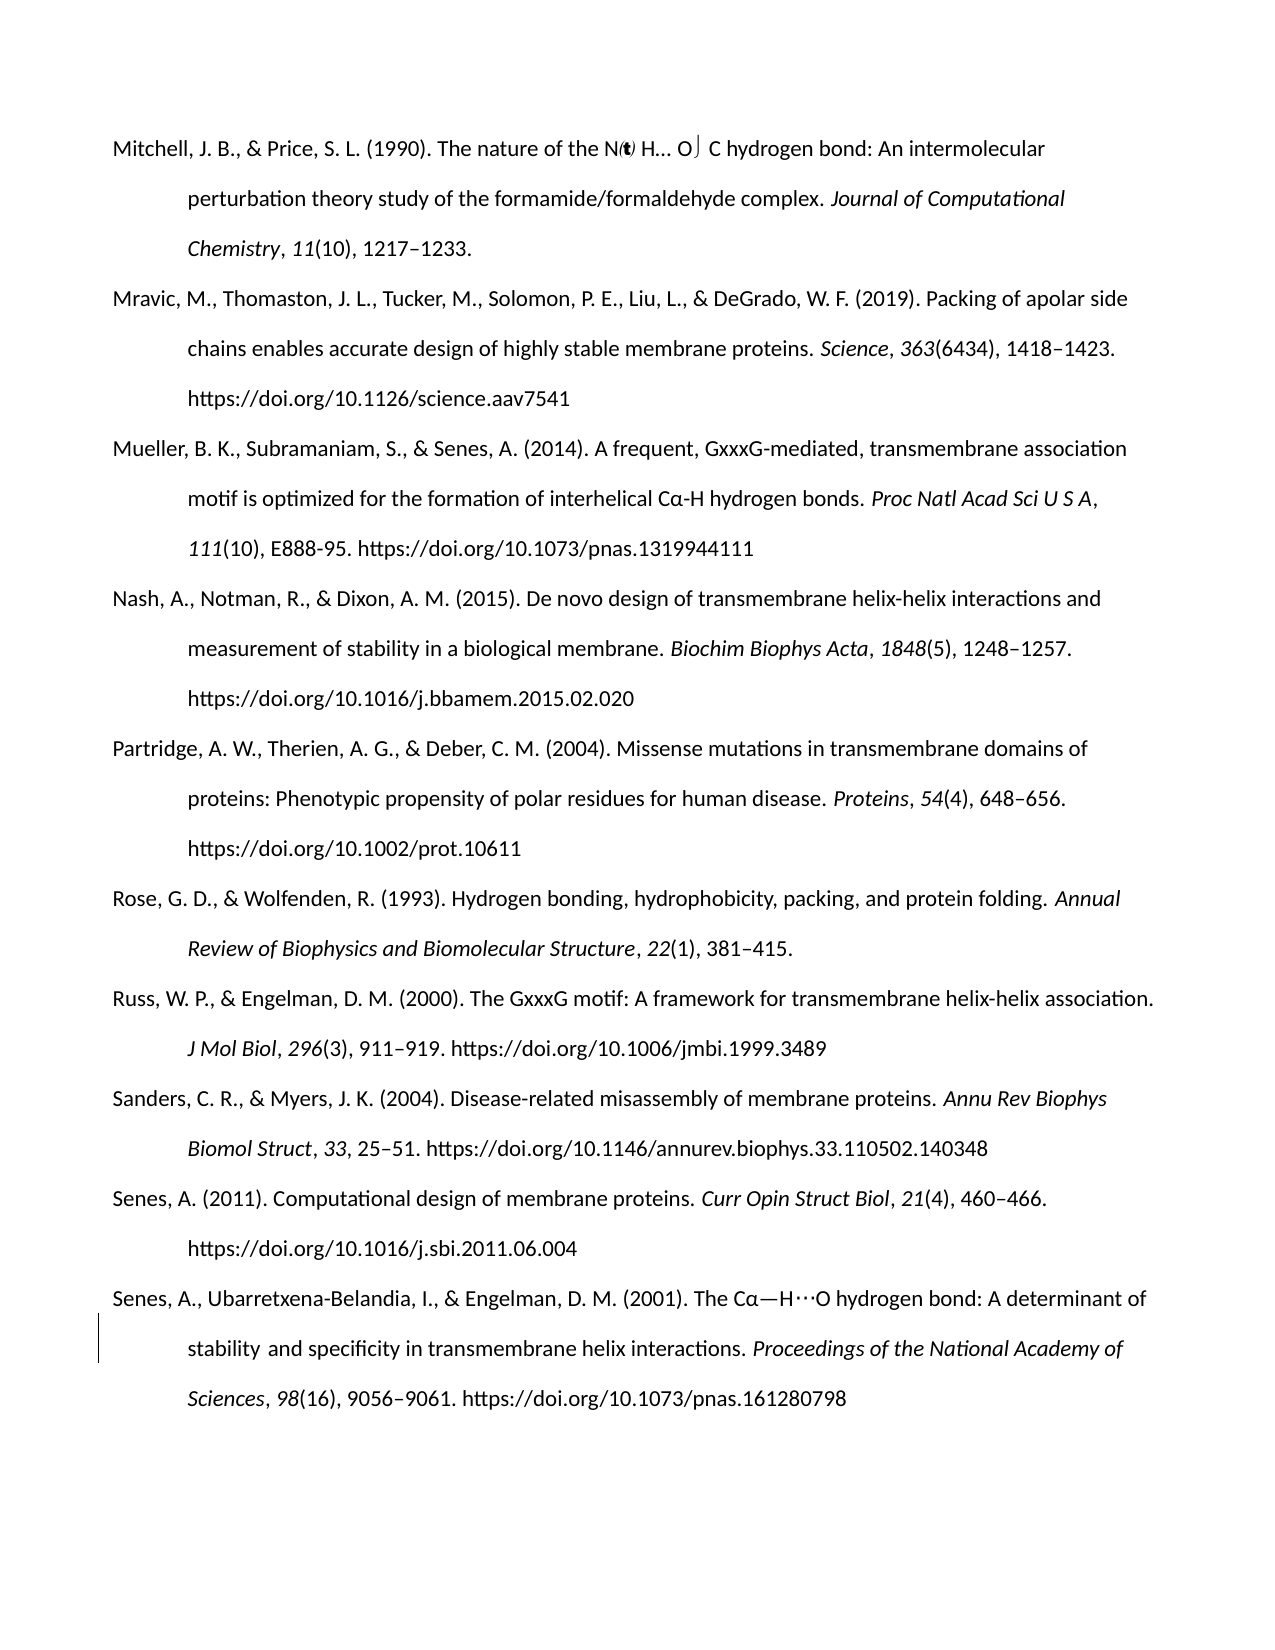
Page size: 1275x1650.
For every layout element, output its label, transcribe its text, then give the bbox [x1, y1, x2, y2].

text Sanders, C. R., & Myers, J. K. (2004). Disease-related misassembly of membrane proteins. Annu Rev Biophys Biomol Struct, 33, 25–51. https://doi.org/10.1146/annurev.biophys.33.110502.140348 [112, 1062, 1162, 1162]
text Senes, A. (2011). Computational design of membrane proteins. Curr Opin Struct Biol, 21(4), 460–466. https://doi.org/10.1016/j.sbi.2011.06.004 [112, 1162, 1162, 1262]
text Nash, A., Notman, R., & Dixon, A. M. (2015). De novo design of transmembrane helix-helix interactions and measurement of stability in a biological membrane. Biochim Biophys Acta, 1848(5), 1248–1257. https://doi.org/10.1016/j.bbamem.2015.02.020 [112, 562, 1162, 712]
text Senes, A., Ubarretxena-Belandia, I., & Engelman, D. M. (2001). The Cα—H⋅⋅⋅O hydrogen bond: A determinant of stability and specificity in transmembrane helix interactions. Proceedings of the National Academy of Sciences, 98(16), 9056–9061. https://doi.org/10.1073/pnas.161280798 [112, 1262, 1162, 1412]
text Mueller, B. K., Subramaniam, S., & Senes, A. (2014). A frequent, GxxxG-mediated, transmembrane association motif is optimized for the formation of interhelical Cα-H hydrogen bonds. Proc Natl Acad Sci U S A, 111(10), E888-95. https://doi.org/10.1073/pnas.1319944111 [112, 412, 1162, 562]
text Partridge, A. W., Therien, A. G., & Deber, C. M. (2004). Missense mutations in transmembrane domains of proteins: Phenotypic propensity of polar residues for human disease. Proteins, 54(4), 648–656. https://doi.org/10.1002/prot.10611 [112, 712, 1162, 862]
text Mitchell, J. B., & Price, S. L. (1990). The nature of the N H… ︁O C hydrogen bond: An intermolecular perturbation theory study of the formamide/formaldehyde complex. Journal of Computational Chemistry, 11(10), 1217–1233. [112, 112, 1162, 262]
text Russ, W. P., & Engelman, D. M. (2000). The GxxxG motif: A framework for transmembrane helix-helix association. J Mol Biol, 296(3), 911–919. https://doi.org/10.1006/jmbi.1999.3489 [112, 962, 1162, 1062]
text Mravic, M., Thomaston, J. L., Tucker, M., Solomon, P. E., Liu, L., & DeGrado, W. F. (2019). Packing of apolar side chains enables accurate design of highly stable membrane proteins. Science, 363(6434), 1418–1423. https://doi.org/10.1126/science.aav7541 [112, 262, 1162, 412]
text Rose, G. D., & Wolfenden, R. (1993). Hydrogen bonding, hydrophobicity, packing, and protein folding. Annual Review of Biophysics and Biomolecular Structure, 22(1), 381–415. [112, 862, 1162, 962]
